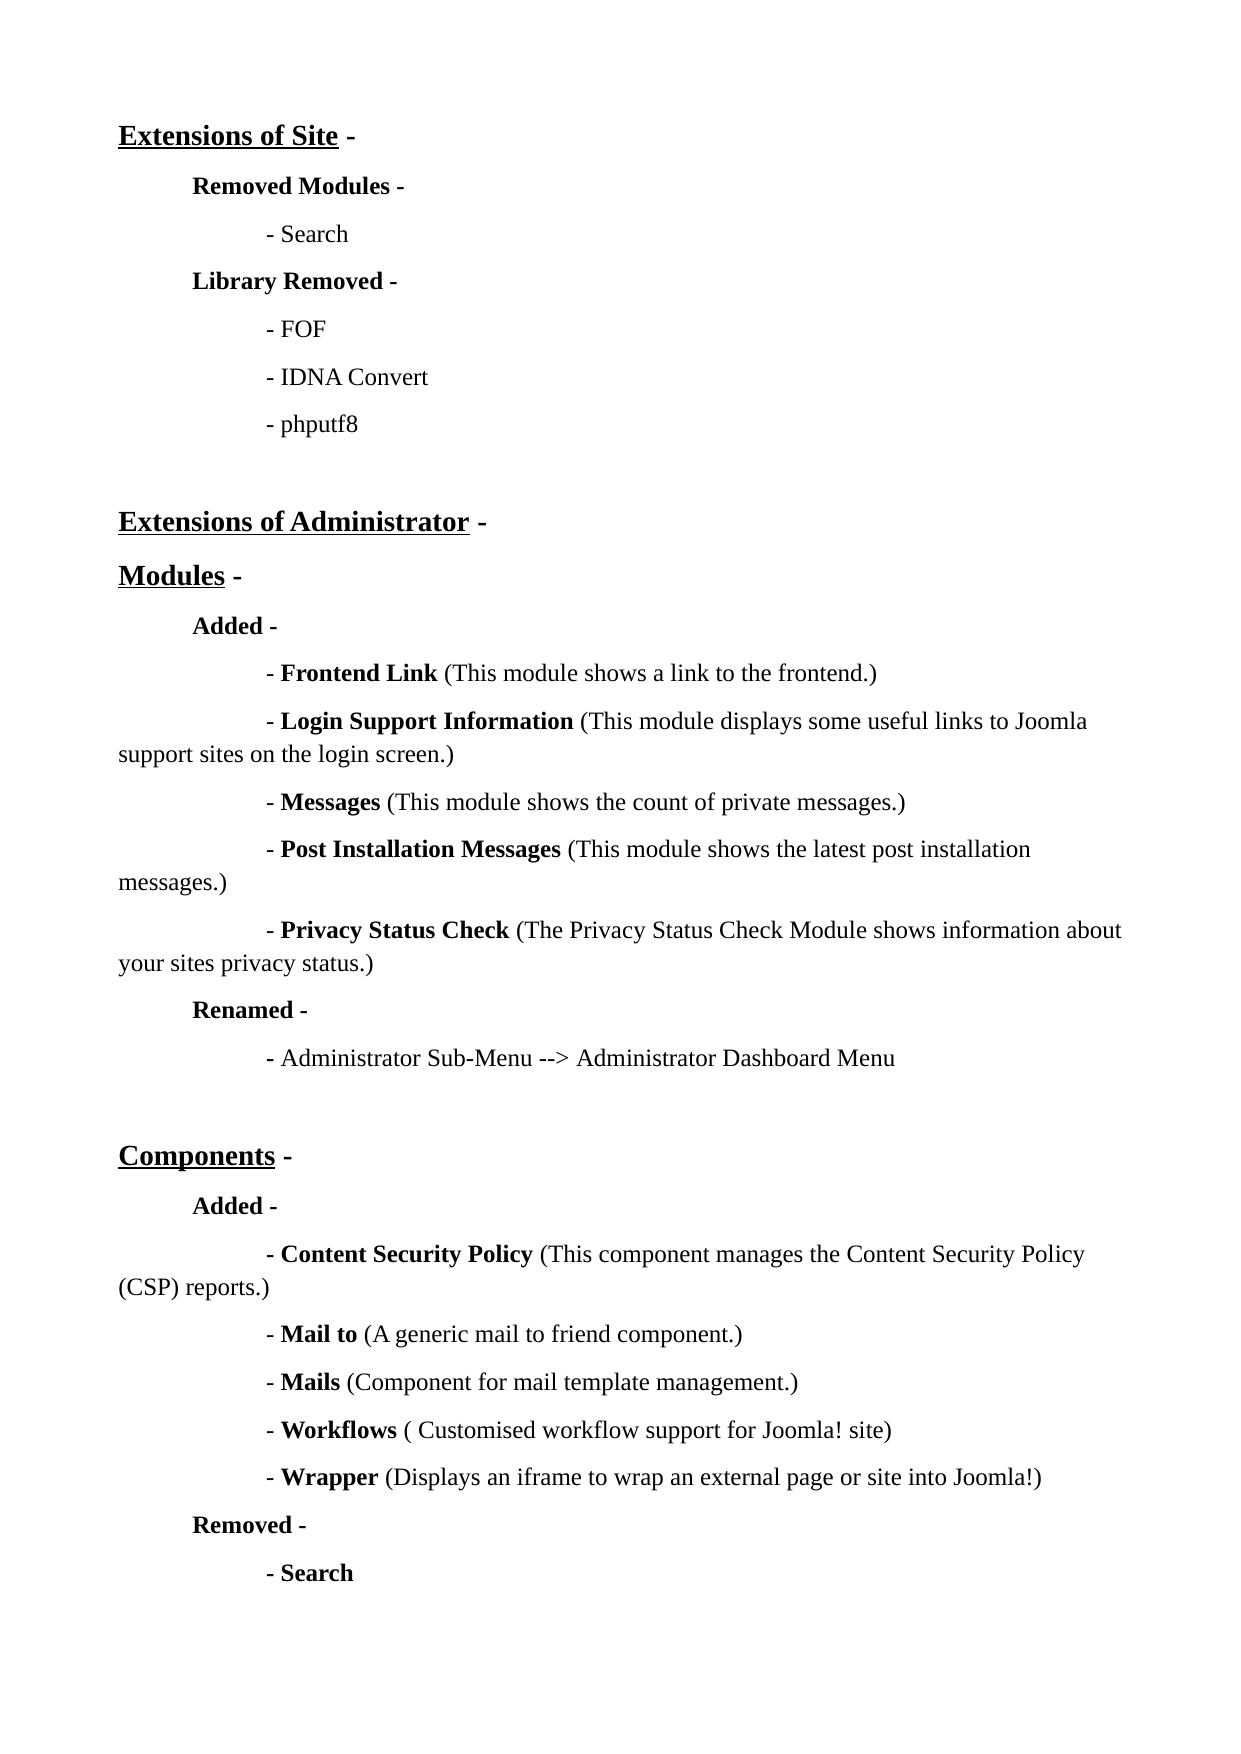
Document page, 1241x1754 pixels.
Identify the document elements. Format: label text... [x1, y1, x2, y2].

text - Administrator Sub-Menu --> Administrator Dashboard Menu [118, 1043, 1122, 1072]
text - Post Installation Messages (This module shows the latest post installation messages.) [118, 834, 1122, 896]
text - Login Support Information (This module displays some useful links to Joomla support sites on the login screen.) [118, 706, 1122, 768]
text - Content Security Policy (This component manages the Content Security Policy (CSP) reports.) [118, 1239, 1122, 1301]
text - Mails (Component for mail template management.) [118, 1367, 1122, 1396]
text Extensions of Site - [118, 118, 1122, 152]
text - Search [118, 219, 1122, 248]
text - Wrapper (Displays an iframe to wrap an external page or site into Joomla!) [118, 1462, 1122, 1491]
text - FOF [118, 314, 1122, 343]
text - Workflows ( Customised workflow support for Joomla! site) [118, 1415, 1122, 1443]
text Removed - [118, 1510, 1122, 1539]
text Added - [118, 1191, 1122, 1220]
text - IDNA Convert [118, 362, 1122, 390]
text - phputf8 [118, 409, 1122, 438]
text - Mail to (A generic mail to friend component.) [118, 1319, 1122, 1348]
text Library Removed - [118, 266, 1122, 295]
text - Privacy Status Check (The Privacy Status Check Module shows information about your sites privacy status.) [118, 915, 1122, 977]
text Extensions of Administrator - [118, 504, 1122, 538]
text Added - [118, 611, 1122, 639]
text - Frontend Link (This module shows a link to the frontend.) [118, 658, 1122, 687]
text Components - [118, 1138, 1122, 1172]
text Modules - [118, 558, 1122, 591]
text Renamed - [118, 995, 1122, 1024]
text - Search [118, 1558, 1122, 1586]
text Removed Modules - [118, 171, 1122, 200]
text - Messages (This module shows the count of private messages.) [118, 787, 1122, 815]
